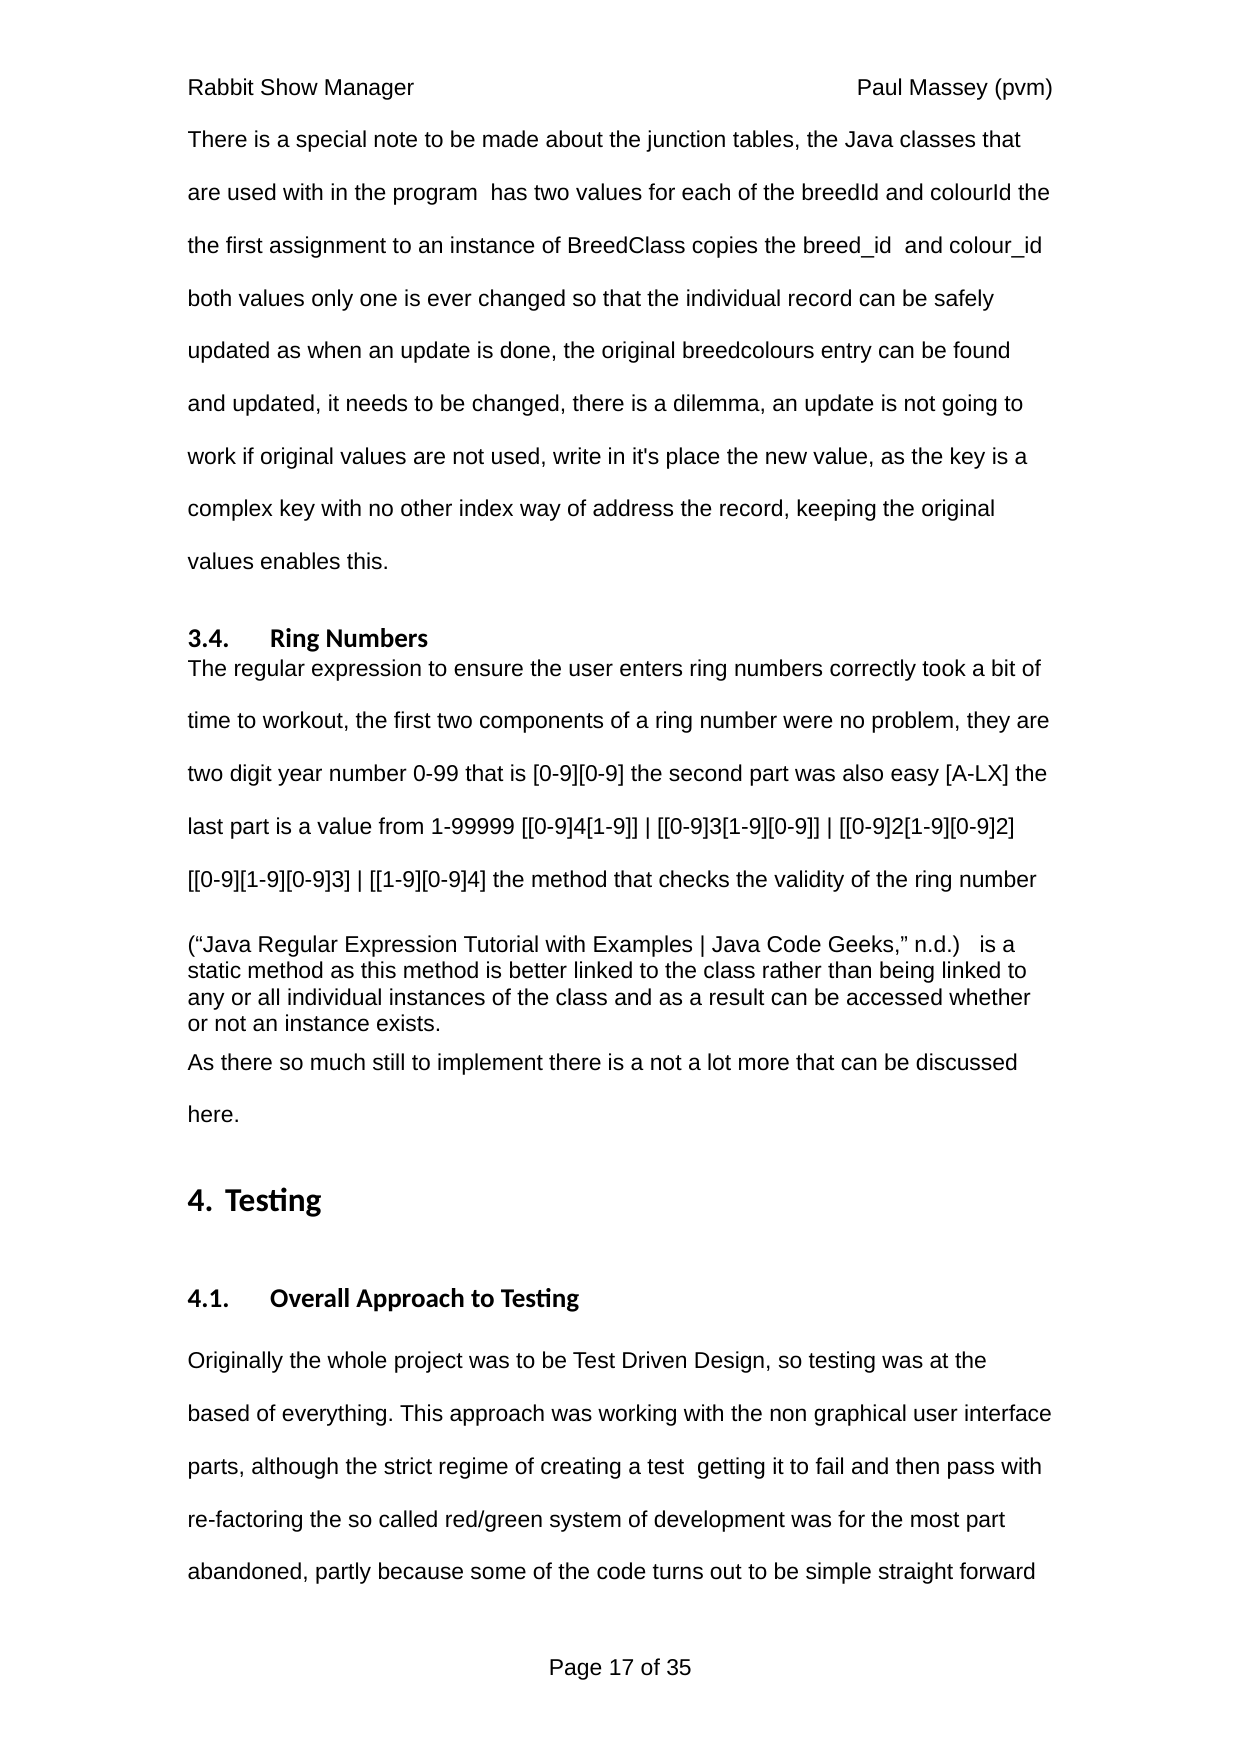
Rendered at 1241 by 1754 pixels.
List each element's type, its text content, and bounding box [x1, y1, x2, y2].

subtitle Overall Approach to Testing [187, 1281, 1053, 1314]
subtitle Testing [187, 1179, 1053, 1220]
text As there so much still to implement there is a not a lot more that can be discussed here. [187, 1049, 1053, 1128]
text The regular expression to ensure the user enters ring numbers correctly took a bit of time to workout, the first two components of a ring number were no problem, they are two digit year number 0-99 that is [0-9][0-9] the second part was also easy [A-LX] the last part is a value from 1-99999 [[0-9]4[1-9]] | [[0-9]3[1-9][0-9]] | [[0-9]2[1-9][0-9]2] [[0-9][1-9][0-9]3] | [[1-9][0-9]4] the method that checks the validity of the ring number [187, 655, 1053, 892]
subtitle Ring Numbers [187, 622, 1053, 655]
text (“Java Regular Expression Tutorial with Examples | Java Code Geeks,” n.d.) is a static method as this method is better linked to the class rather than being linked to any or all individual instances of the class and as a result can be accessed whether or not an instance exists. [187, 931, 1053, 1036]
text There is a special note to be made about the junction tables, the Java classes that are used with in the program has two values for each of the breedId and colourId the the first assignment to an instance of BreedClass copies the breed_id and colour_id both values only one is ever changed so that the individual record can be safely updated as when an update is done, the original breedcolours entry can be found and updated, it needs to be changed, there is a dilemma, an update is not going to work if original values are not used, write in it's place the new value, as the key is a complex key with no other index way of address the record, keeping the original values enables this. [187, 126, 1053, 574]
text Originally the whole project was to be Test Driven Design, so testing was at the based of everything. This approach was working with the non graphical user interface parts, although the strict regime of creating a test getting it to fail and then pass with re-factoring the so called red/green system of development was for the most part abandoned, partly because some of the code turns out to be simple straight forward [187, 1347, 1053, 1584]
